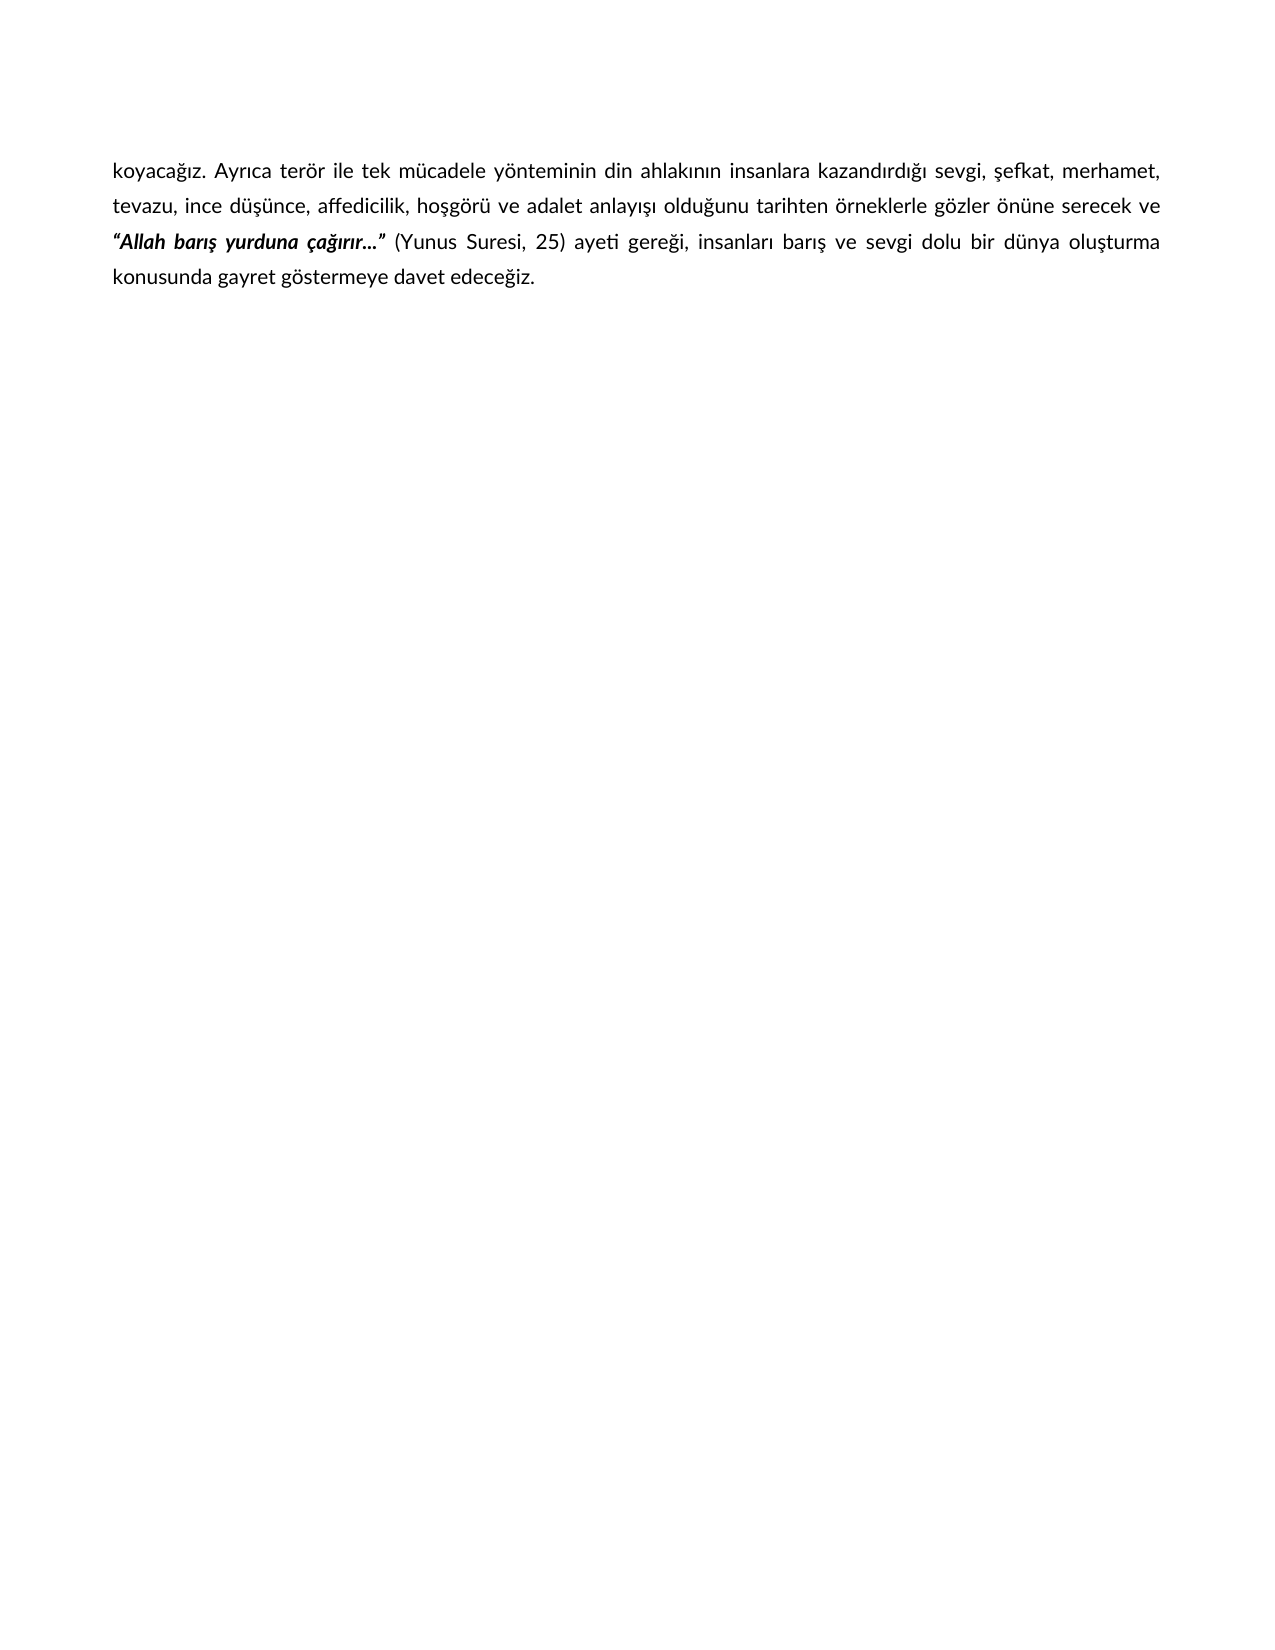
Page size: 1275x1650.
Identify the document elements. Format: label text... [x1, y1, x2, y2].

text koyacağız. Ayrıca terör ile tek mücadele yönteminin din ahlakının insanlara kazandırdığı sevgi, şefkat, merhamet, tevazu, ince düşünce, affedicilik, hoşgörü ve adalet anlayışı olduğunu tarihten örneklerle gözler önüne serecek ve “Allah barış yurduna çağırır...” (Yunus Suresi, 25) ayeti gereği, insanları barış ve sevgi dolu bir dünya oluşturma konusunda gayret göstermeye davet edeceğiz. [112, 150, 1162, 292]
